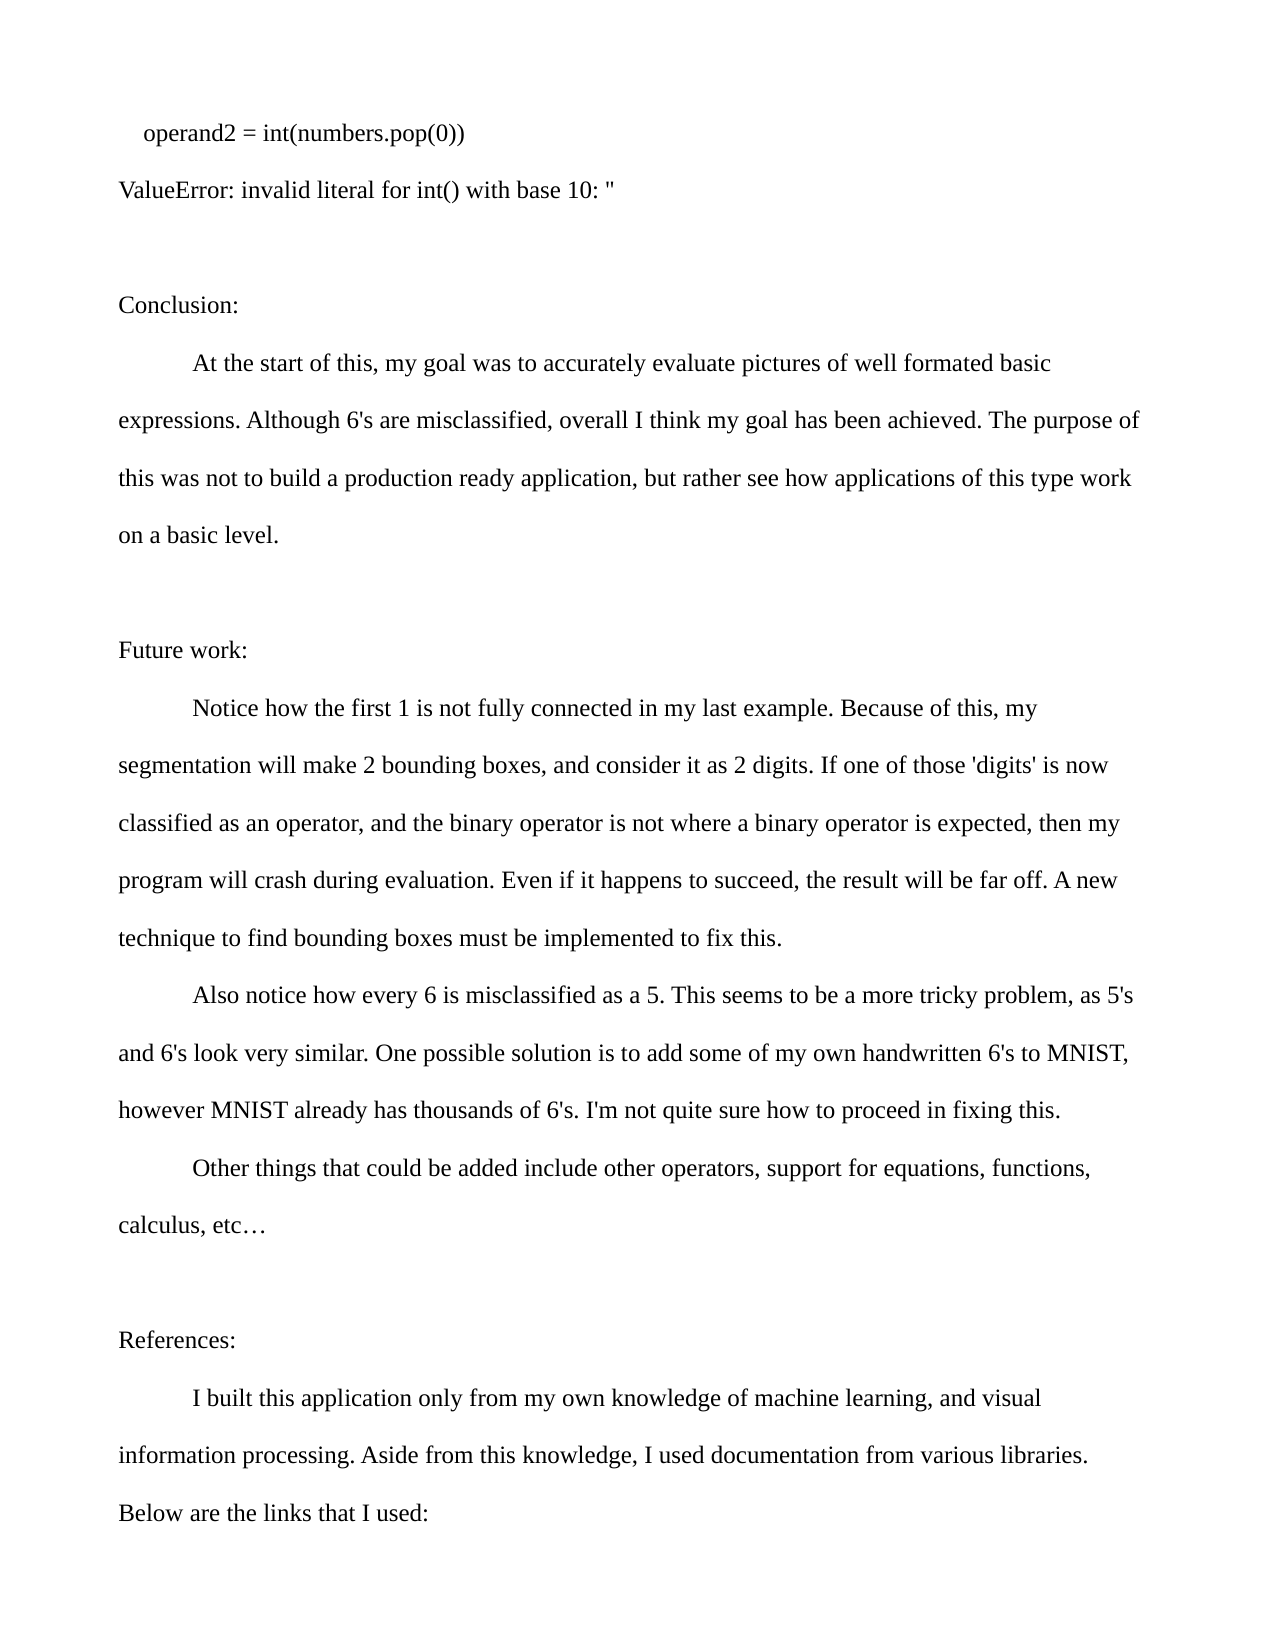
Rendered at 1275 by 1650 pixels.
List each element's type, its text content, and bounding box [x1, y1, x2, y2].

text Notice how the first 1 is not fully connected in my last example. Because of this, my segmentation will make 2 bounding boxes, and consider it as 2 digits. If one of those 'digits' is now classified as an operator, and the binary operator is not where a binary operator is expected, then my program will crash during evaluation. Even if it happens to succeed, the result will be far off. A new technique to find bounding boxes must be implemented to fix this. [118, 693, 1157, 952]
text ValueError: invalid literal for int() with base 10: '' [118, 176, 1157, 204]
text Also notice how every 6 is misclassified as a 5. This seems to be a more tricky problem, as 5's and 6's look very similar. One possible solution is to add some of my own handwritten 6's to MNIST, however MNIST already has thousands of 6's. I'm not quite sure how to proceed in fixing this. [118, 981, 1157, 1124]
text References: [118, 1326, 1157, 1354]
text operand2 = int(numbers.pop(0)) [118, 118, 1157, 147]
text Conclusion: [118, 291, 1157, 319]
text I built this application only from my own knowledge of machine learning, and visual information processing. Aside from this knowledge, I used documentation from various libraries. Below are the links that I used: [118, 1383, 1157, 1527]
text Future work: [118, 636, 1157, 664]
text Other things that could be added include other operators, support for equations, functions, calculus, etc… [118, 1153, 1157, 1239]
text At the start of this, my goal was to accurately evaluate pictures of well formated basic expressions. Although 6's are misclassified, overall I think my goal has been achieved. The purpose of this was not to build a production ready application, but rather see how applications of this type work on a basic level. [118, 348, 1157, 549]
